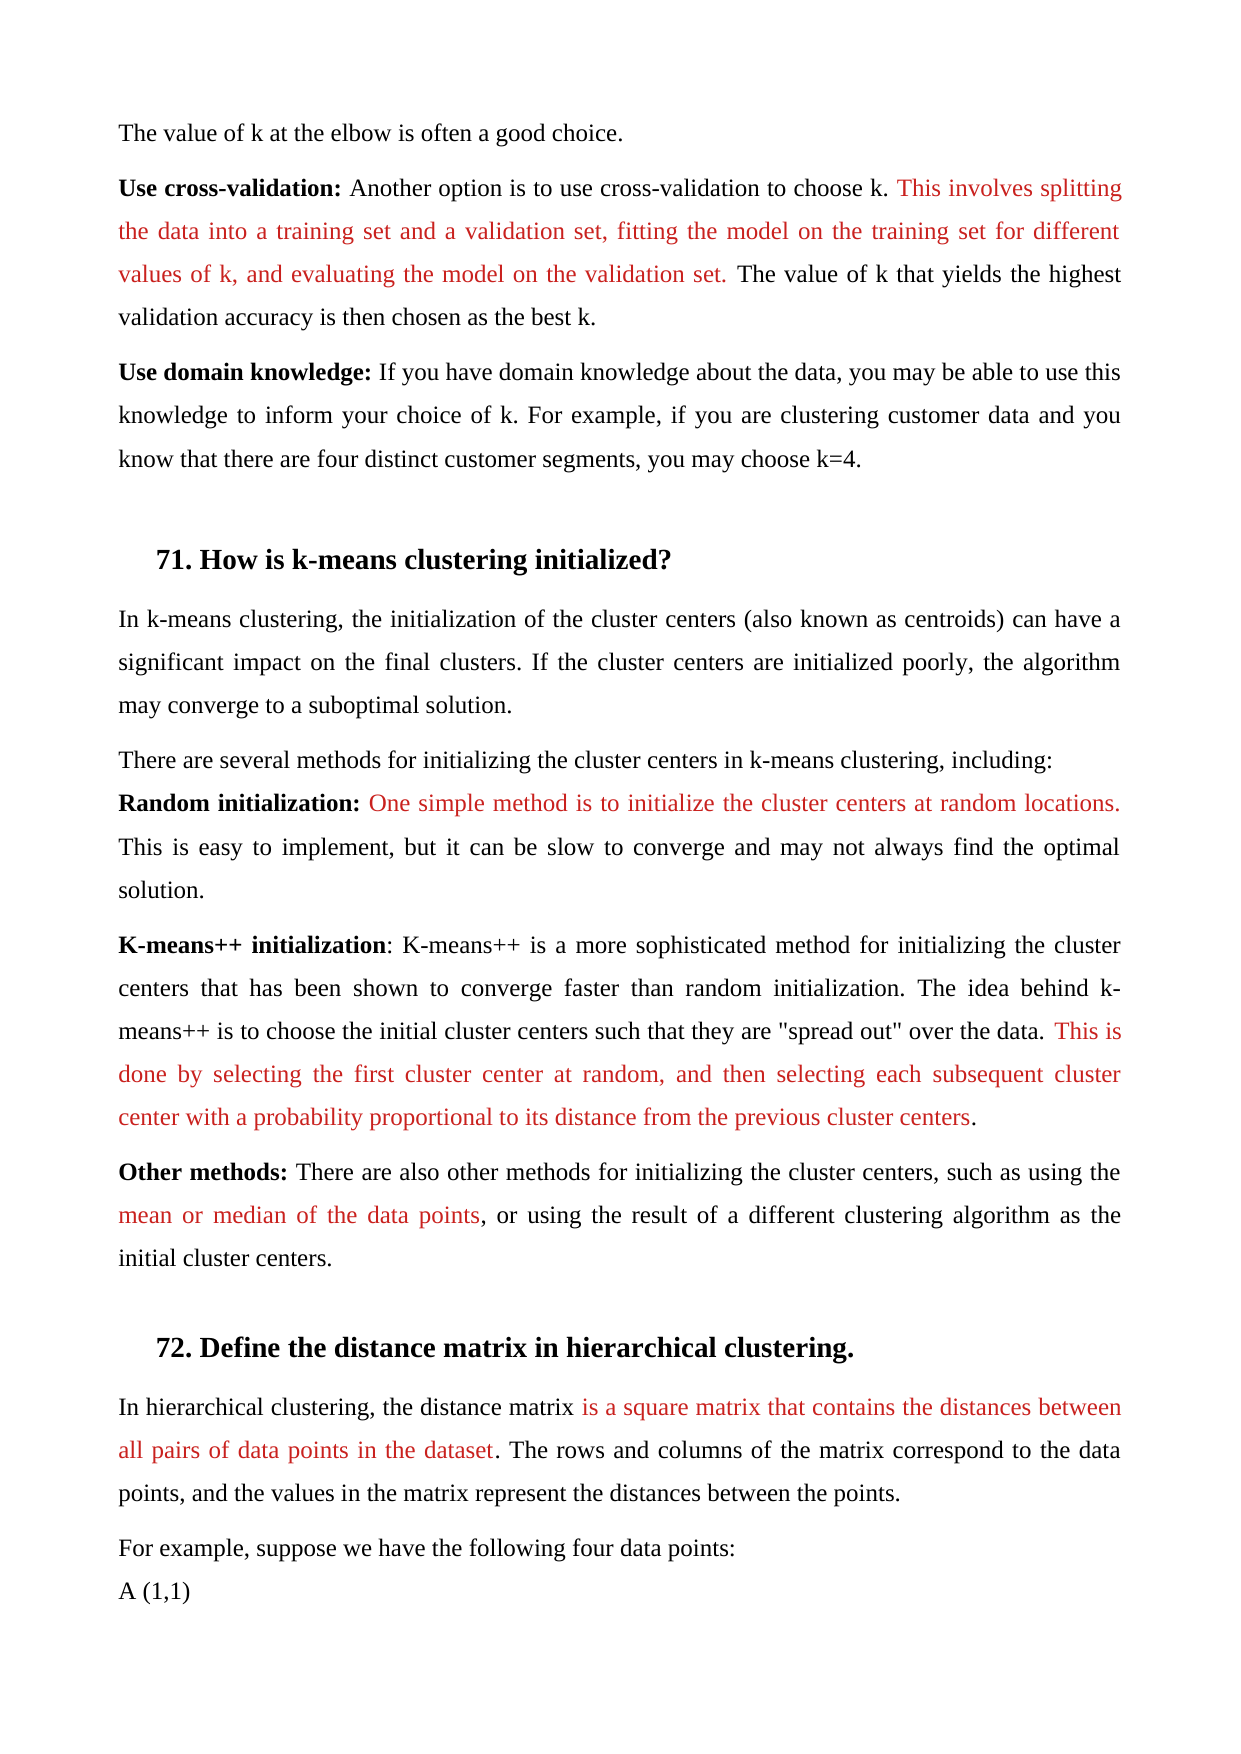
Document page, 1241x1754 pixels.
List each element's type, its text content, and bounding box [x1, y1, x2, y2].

text K-means++ initialization: K-means++ is a more sophisticated method for initializing the cluster centers that has been shown to converge faster than random initialization. The idea behind k-means++ is to choose the initial cluster centers such that they are "spread out" over the data. This is done by selecting the first cluster center at random, and then selecting each subsequent cluster center with a probability proportional to its distance from the previous cluster centers. [118, 930, 1122, 1131]
text The value of k at the elbow is often a good choice. [118, 118, 1122, 147]
text For example, suppose we have the following four data points: [118, 1533, 1122, 1562]
text Use cross-validation: Another option is to use cross-validation to choose k. This involves splitting the data into a training set and a validation set, fitting the model on the training set for different values of k, and evaluating the model on the validation set. The value of k that yields the highest validation accuracy is then chosen as the best k. [118, 173, 1122, 331]
text Other methods: There are also other methods for initializing the cluster centers, such as using the mean or median of the data points, or using the result of a different clustering algorithm as the initial cluster centers. [118, 1157, 1122, 1272]
list Define the distance matrix in hierarchical clustering. [156, 1330, 1122, 1363]
text Use domain knowledge: If you have domain knowledge about the data, you may be able to use this knowledge to inform your choice of k. For example, if you are clustering customer data and you know that there are four distinct customer segments, you may choose k=4. [118, 357, 1122, 472]
text In k-means clustering, the initialization of the cluster centers (also known as centroids) can have a significant impact on the final clusters. If the cluster centers are initialized poorly, the algorithm may converge to a suboptimal solution. [118, 604, 1122, 719]
text Random initialization: One simple method is to initialize the cluster centers at random locations. This is easy to implement, but it can be slow to converge and may not always find the optimal solution. [118, 788, 1122, 903]
text In hierarchical clustering, the distance matrix is a square matrix that contains the distances between all pairs of data points in the dataset. The rows and columns of the matrix correspond to the data points, and the values in the matrix represent the distances between the points. [118, 1392, 1122, 1507]
text There are several methods for initializing the cluster centers in k-means clustering, including: [118, 745, 1122, 774]
text A (1,1) [118, 1576, 1122, 1605]
list How is k-means clustering initialized? [156, 542, 1122, 575]
